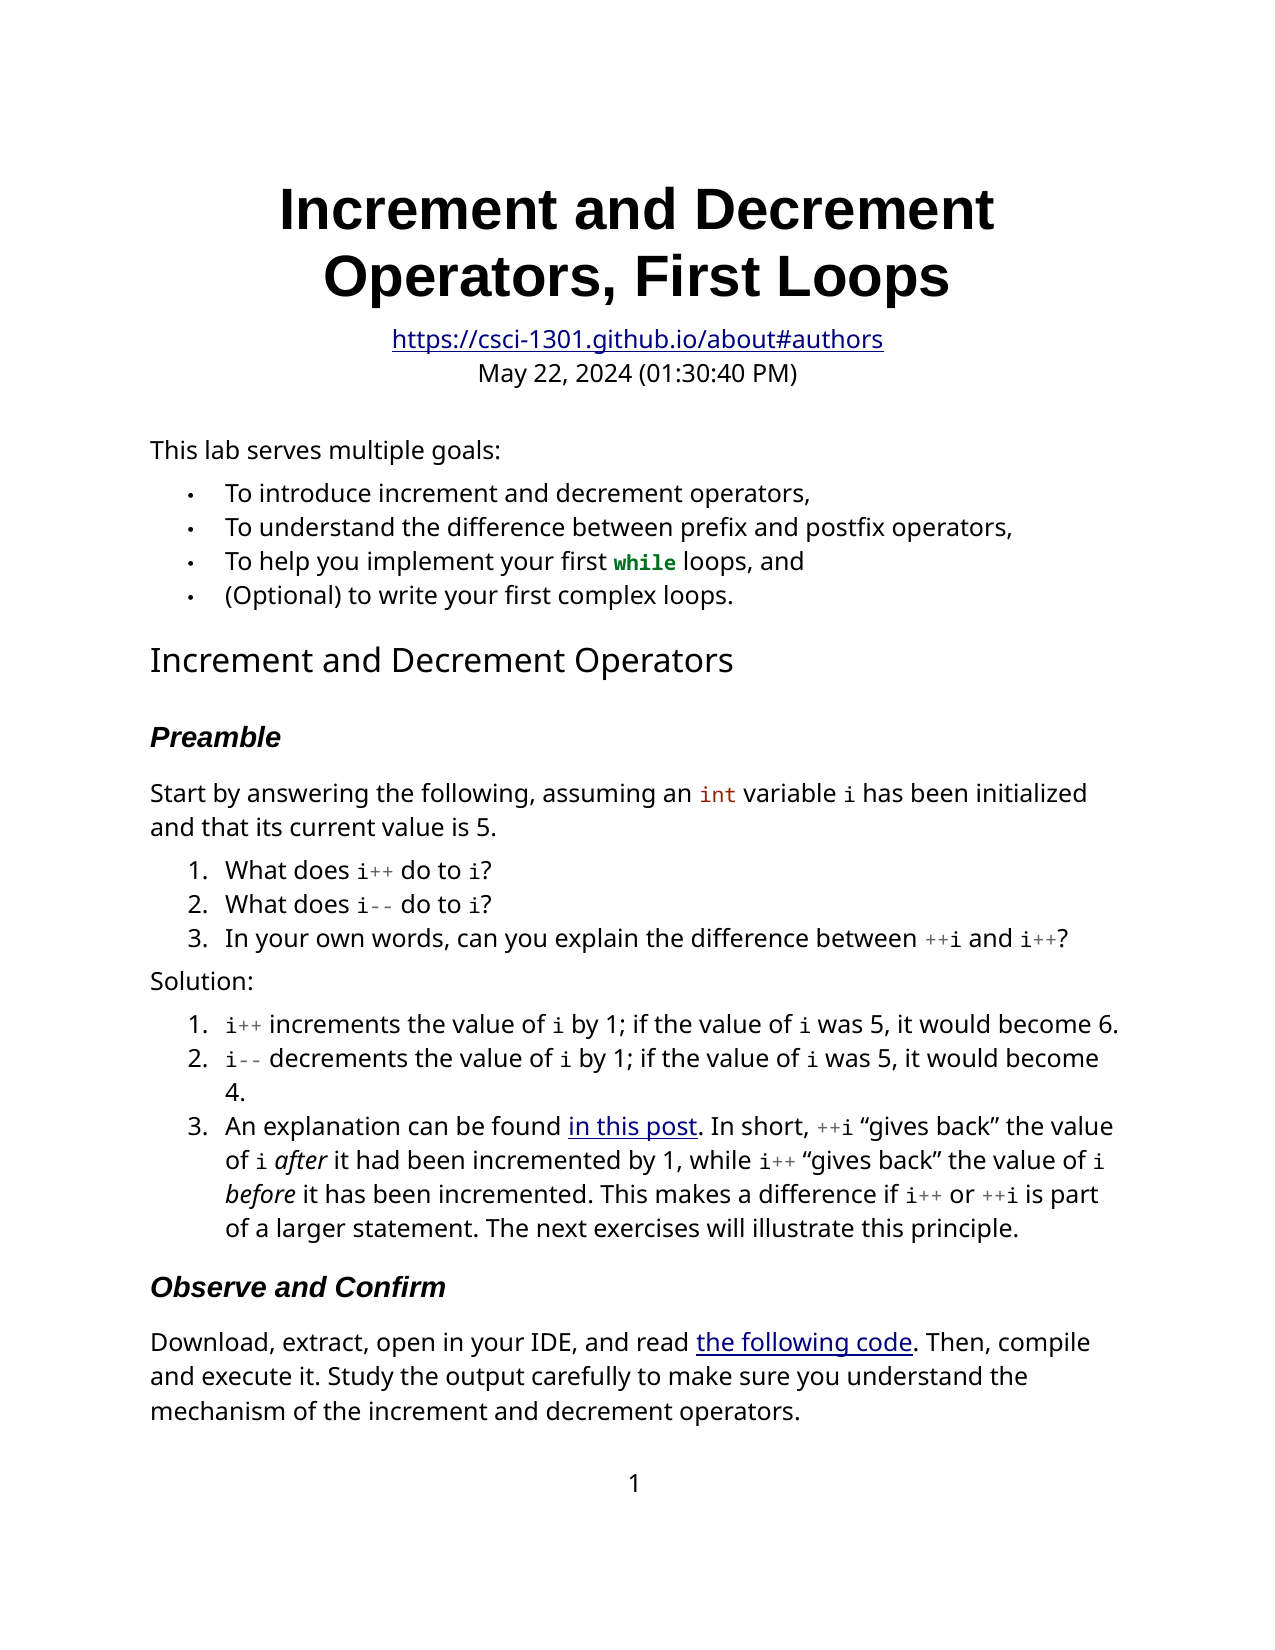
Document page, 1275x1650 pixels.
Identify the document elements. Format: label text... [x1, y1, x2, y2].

text May 22, 2024 (01:30:40 PM) [150, 356, 1125, 390]
list In your own words, can you explain the difference between ++i and i++? [187, 921, 1125, 954]
subtitle Observe and Confirm [150, 1270, 1125, 1303]
list To introduce increment and decrement operators, [187, 476, 1125, 510]
list i-- decrements the value of i by 1; if the value of i was 5, it would become 4. [187, 1041, 1125, 1109]
list An explanation can be found in this post. In short, ++i “gives back” the value of i after it had been incremented by 1, while i++ “gives back” the value of i before it has been incremented. This makes a difference if i++ or ++i is part of a larger statement. The next exercises will illustrate this principle. [187, 1109, 1125, 1245]
text Solution: [150, 963, 1125, 998]
list What does i-- do to i? [187, 886, 1125, 921]
title Increment and Decrement Operators, First Loops [150, 175, 1125, 309]
text Start by answering the following, assuming an int variable i has been initialized and that its current value is 5. [150, 775, 1125, 843]
list To help you implement your first while loops, and [187, 544, 1125, 578]
list What does i++ do to i? [187, 852, 1125, 886]
list To understand the difference between prefix and postfix operators, [187, 510, 1125, 544]
text Download, extract, open in your IDE, and read the following code. Then, compile and execute it. Study the output carefully to make sure you understand the mechanism of the increment and decrement operators. [150, 1325, 1125, 1427]
text https://csci-1301.github.io/about#authors [150, 322, 1125, 356]
list i++ increments the value of i by 1; if the value of i was 5, it would become 6. [187, 1007, 1125, 1041]
text This lab serves multiple goals: [150, 433, 1125, 467]
subtitle Preamble [150, 720, 1125, 754]
list (Optional) to write your first complex loops. [187, 578, 1125, 612]
subtitle Increment and Decrement Operators [150, 637, 1125, 683]
